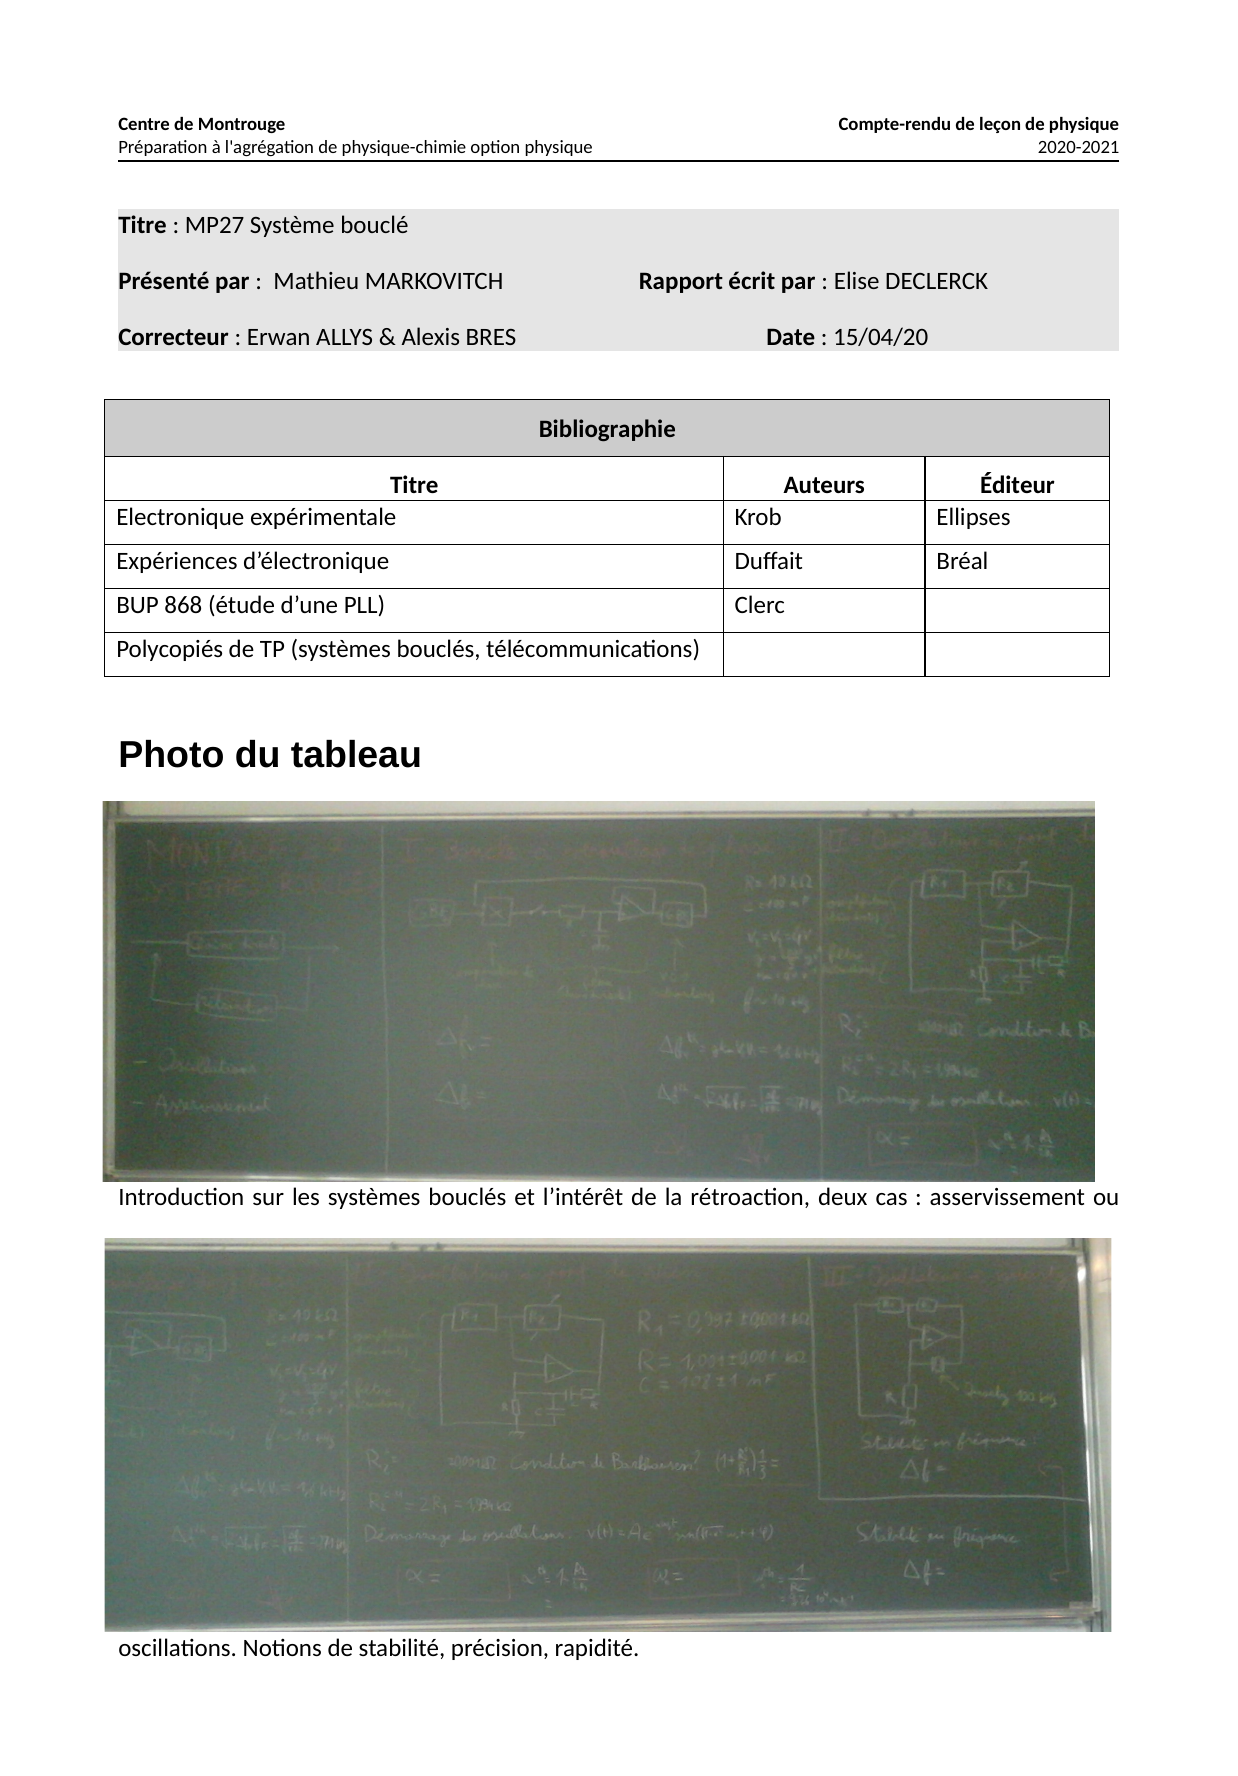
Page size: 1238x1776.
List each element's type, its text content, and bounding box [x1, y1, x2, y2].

table_cell Éditeur [926, 457, 1109, 500]
text Titre : MP27 Système bouclé [118, 209, 1119, 240]
table_cell Bréal [926, 545, 1109, 588]
table_cell Clerc [724, 589, 924, 632]
table_header Bibliographie [105, 400, 1109, 456]
picture [102, 801, 1079, 1182]
table_cell Titre [105, 457, 723, 500]
text Introduction sur les systèmes bouclés et l’intérêt de la rétroaction, deux cas : asservissement ou oscillations. Notions de stabilité, précision, rapidité. [118, 930, 1119, 1662]
table_cell Auteurs [724, 457, 924, 500]
list Photo du tableau [118, 733, 1119, 776]
picture [104, 1238, 1112, 1632]
table_cell Polycopiés de TP (systèmes bouclés, télécommunications) [105, 633, 723, 676]
table_cell Expériences d’électronique [105, 545, 723, 588]
table_cell Krob [724, 501, 924, 544]
text Présenté par : Mathieu MARKOVITCH Rapport écrit par : Elise DECLERCK [118, 265, 1119, 296]
table_cell BUP 868 (étude d’une PLL) [105, 589, 723, 632]
text Correcteur : Erwan ALLYS & Alexis BRES Date : 15/04/20 [118, 321, 1119, 351]
table_cell [724, 633, 924, 676]
table_cell [926, 633, 1109, 676]
table_cell Electronique expérimentale [105, 501, 723, 544]
table_cell Duffait [724, 545, 924, 588]
table_cell [926, 589, 1109, 632]
table_cell Ellipses [926, 501, 1109, 544]
